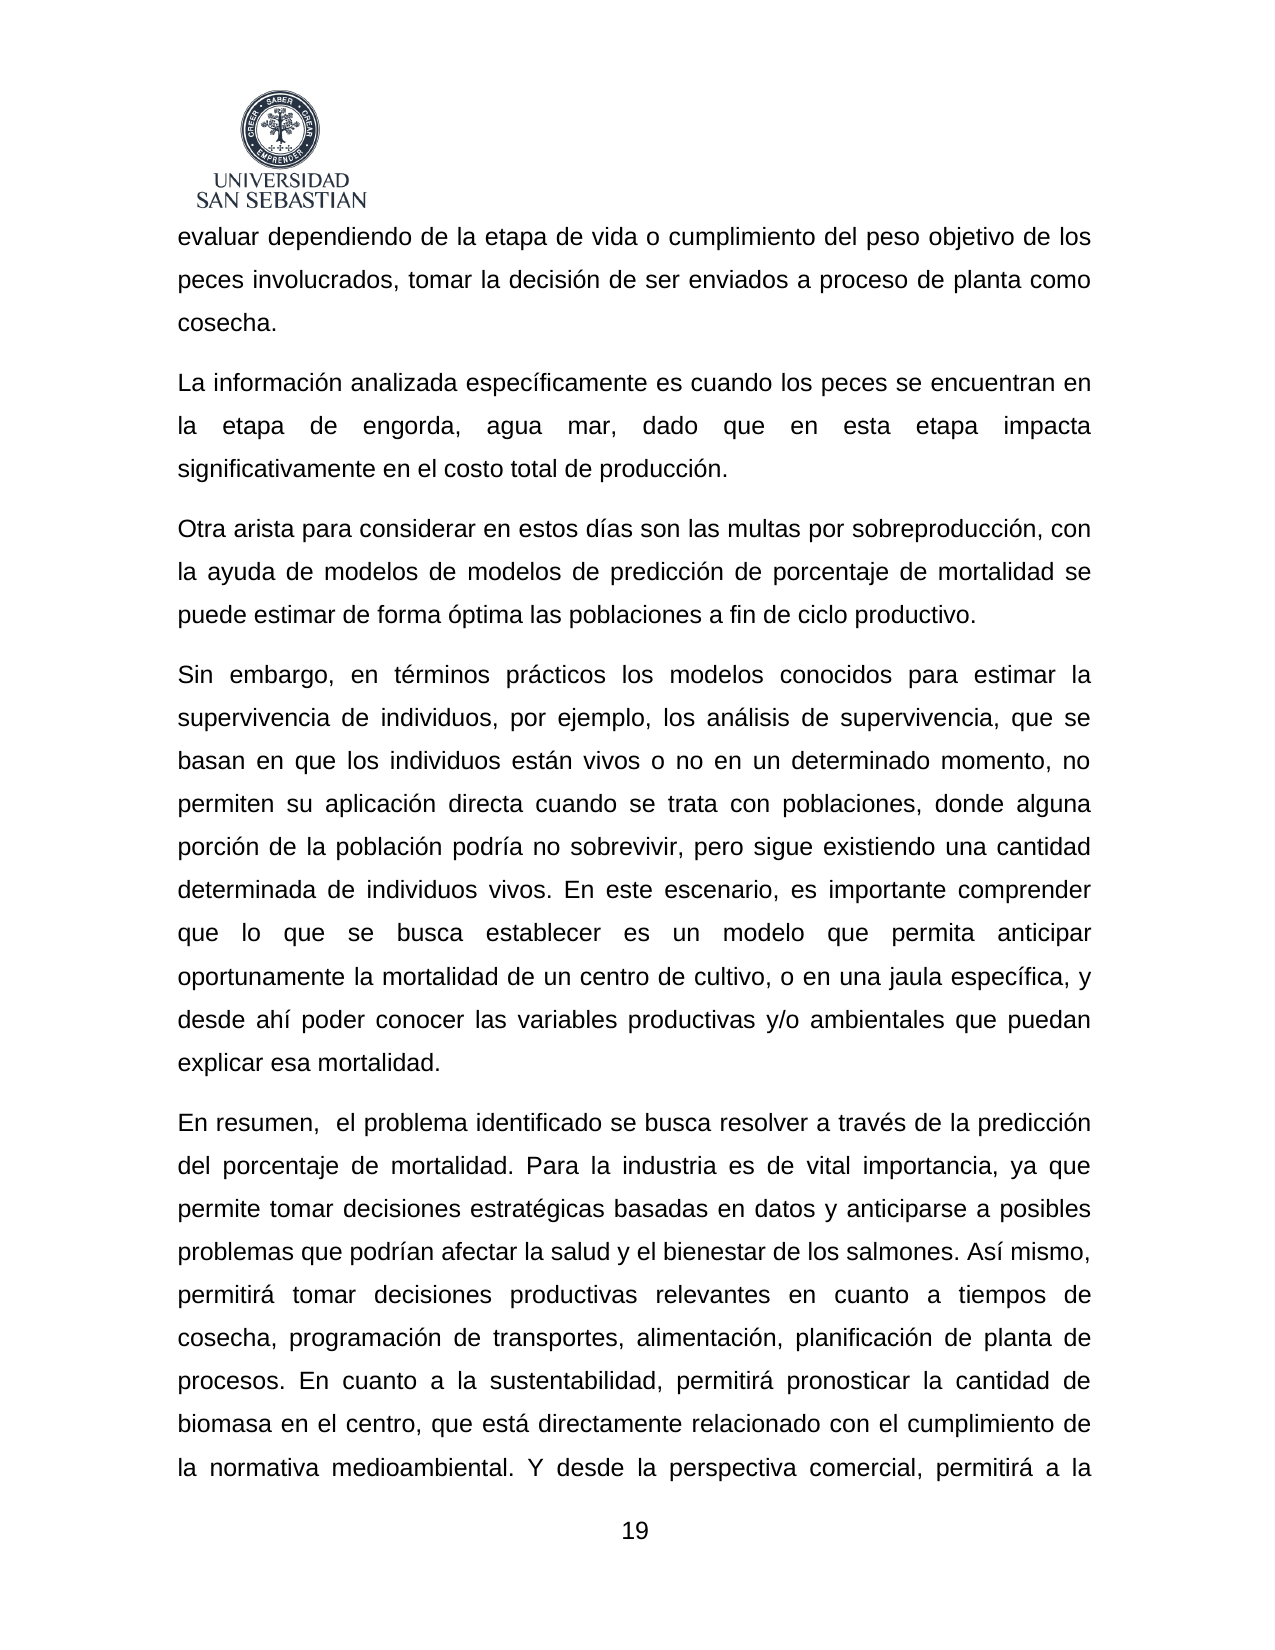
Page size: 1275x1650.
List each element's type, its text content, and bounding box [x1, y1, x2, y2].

text Otra arista para considerar en estos días son las multas por sobreproducción, con la ayuda de modelos de modelos de predicción de porcentaje de mortalidad se puede estimar de forma óptima las poblaciones a fin de ciclo productivo. [177, 514, 1093, 629]
text Sin embargo, en términos prácticos los modelos conocidos para estimar la supervivencia de individuos, por ejemplo, los análisis de supervivencia, que se basan en que los individuos están vivos o no en un determinado momento, no permiten su aplicación directa cuando se trata con poblaciones, donde alguna porción de la población podría no sobrevivir, pero sigue existiendo una cantidad determinada de individuos vivos. En este escenario, es importante comprender que lo que se busca establecer es un modelo que permita anticipar oportunamente la mortalidad de un centro de cultivo, o en una jaula específica, y desde ahí poder conocer las variables productivas y/o ambientales que puedan explicar esa mortalidad. [177, 660, 1093, 1077]
text En resumen, el problema identificado se busca resolver a través de la predicción del porcentaje de mortalidad. Para la industria es de vital importancia, ya que permite tomar decisiones estratégicas basadas en datos y anticiparse a posibles problemas que podrían afectar la salud y el bienestar de los salmones. Así mismo, permitirá tomar decisiones productivas relevantes en cuanto a tiempos de cosecha, programación de transportes, alimentación, planificación de planta de procesos. En cuanto a la sustentabilidad, permitirá pronosticar la cantidad de biomasa en el centro, que está directamente relacionado con el cumplimiento de la normativa medioambiental. Y desde la perspectiva comercial, permitirá a la [177, 1108, 1093, 1481]
text La información analizada específicamente es cuando los peces se encuentran en la etapa de engorda, agua mar, dado que en esta etapa impacta significativamente en el costo total de producción. [177, 368, 1093, 483]
picture [177, 76, 387, 222]
text evaluar dependiendo de la etapa de vida o cumplimiento del peso objetivo de los peces involucrados, tomar la decisión de ser enviados a proceso de planta como cosecha. [177, 222, 1093, 337]
